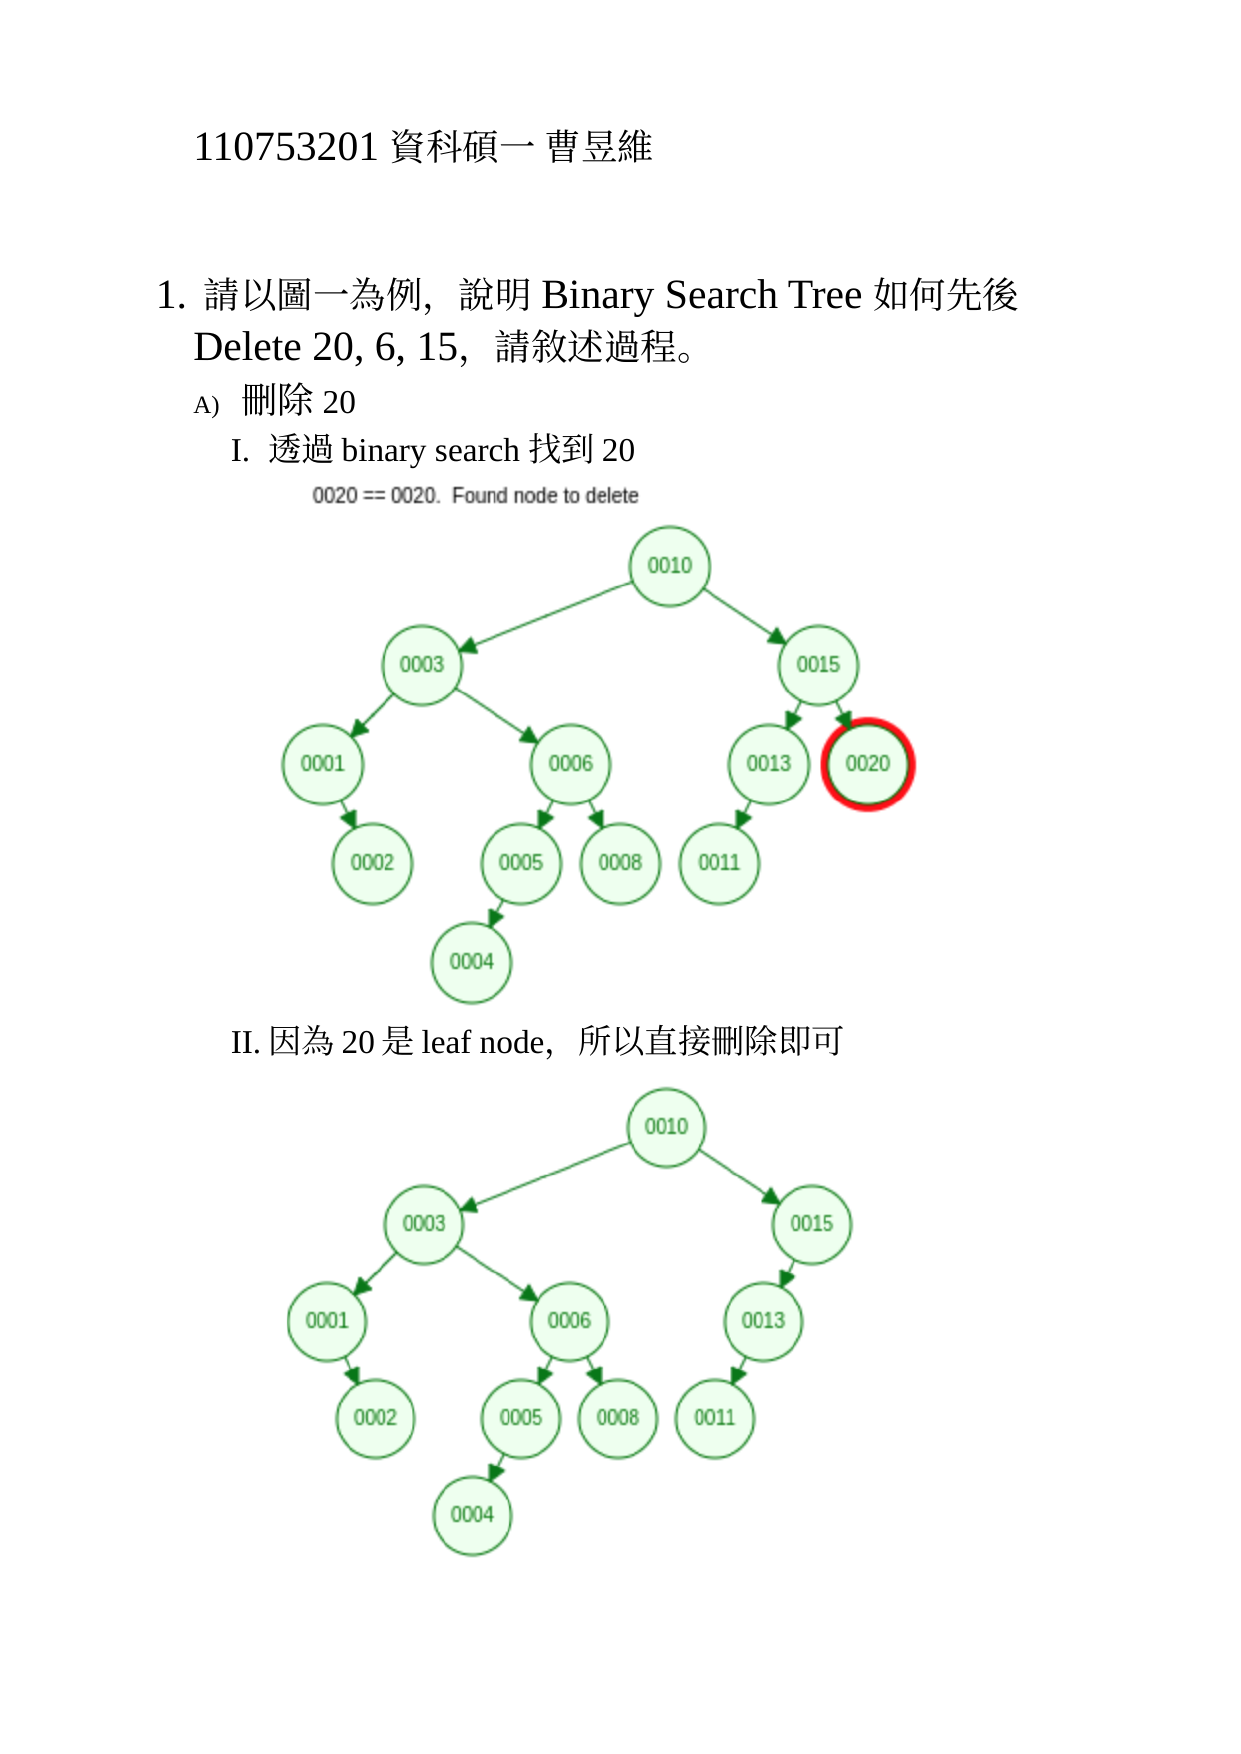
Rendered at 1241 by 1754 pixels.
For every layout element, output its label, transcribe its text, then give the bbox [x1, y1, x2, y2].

picture [286, 1080, 857, 1564]
list 因為20是leaf node，所以直接刪除即可 [231, 471, 1122, 1063]
list 透過binary search 找到20 [231, 423, 1122, 471]
list 刪除 20 [193, 371, 1122, 423]
picture [277, 478, 929, 1015]
list 110753201 資科碩一 曹昱維 [156, 118, 1122, 171]
list 請以圖一為例，說明 Binary Search Tree 如何先後 Delete 20, 6, 15，請敘述過程。 [156, 266, 1122, 371]
